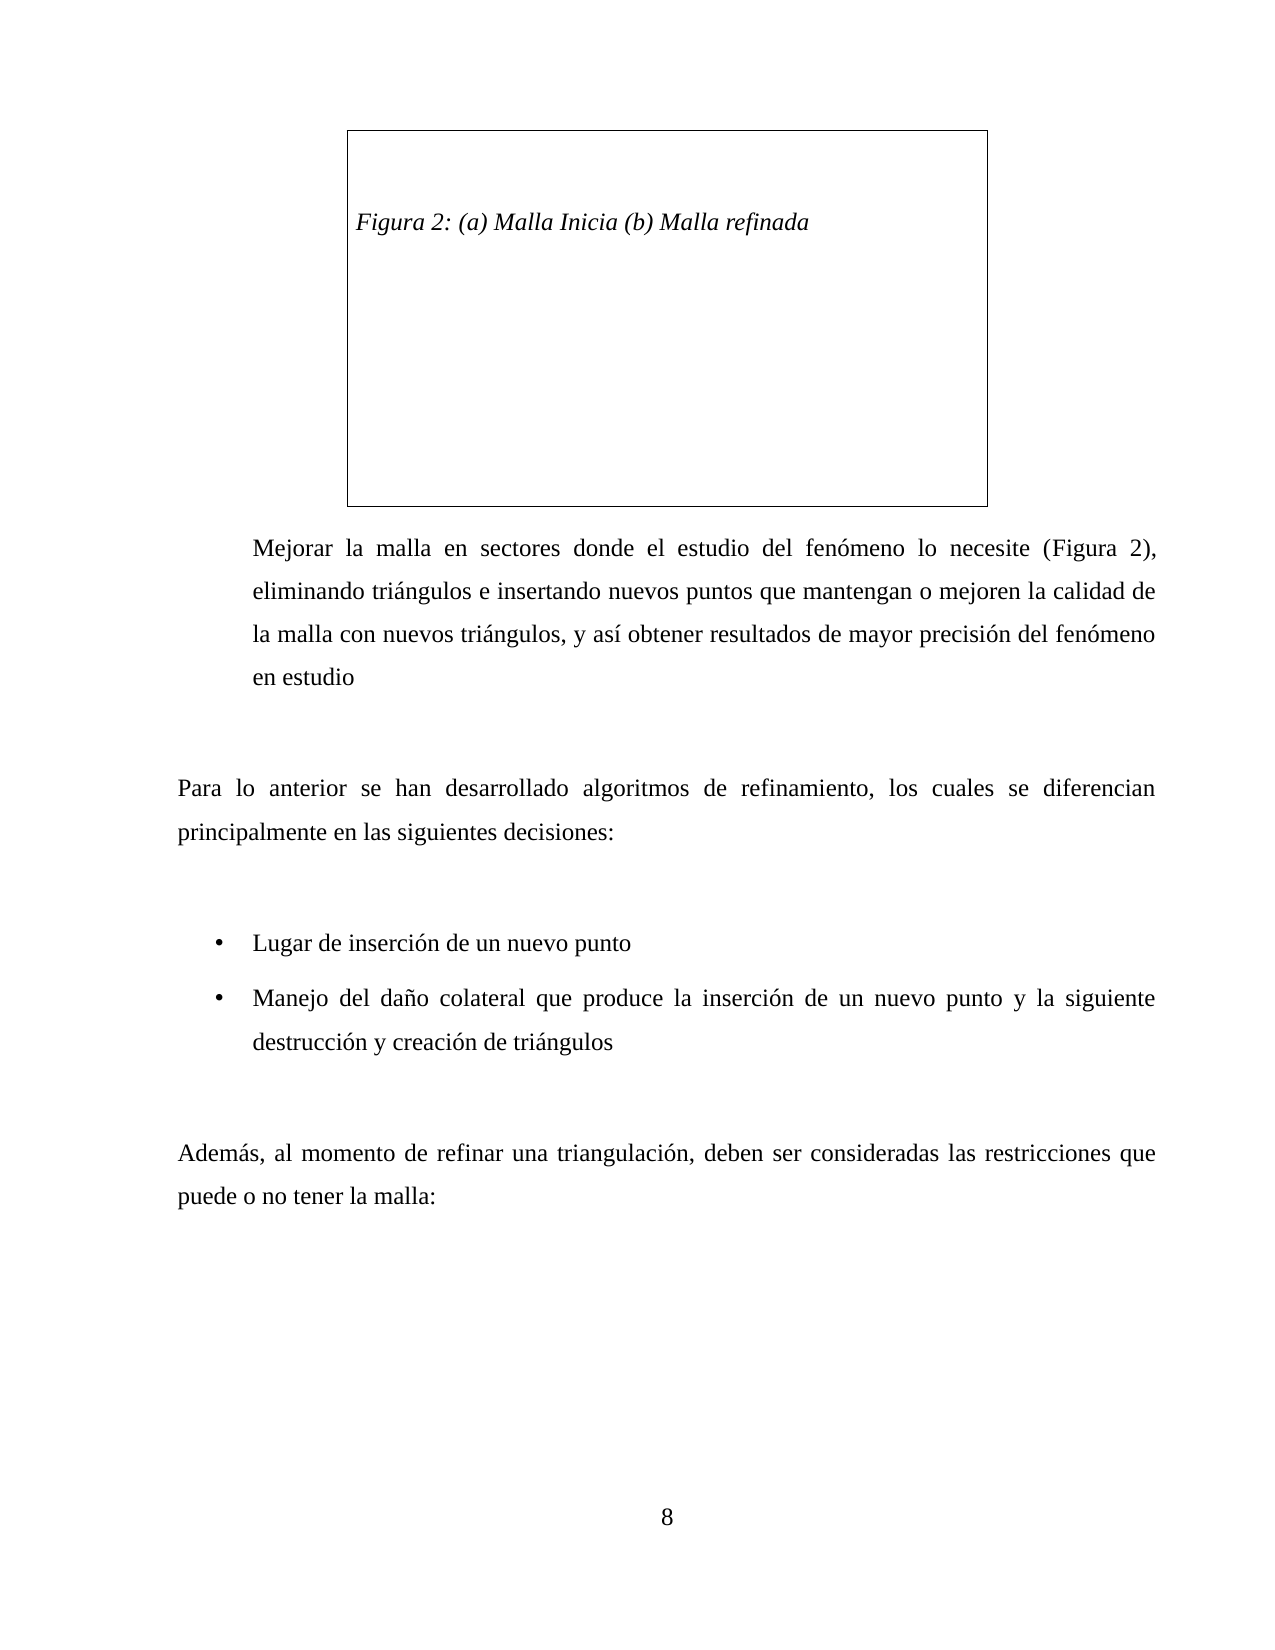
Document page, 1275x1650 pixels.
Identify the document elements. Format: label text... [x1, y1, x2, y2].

list Figura 2: (a) Malla Inicia (b) Malla refinada [356, 207, 978, 236]
text Además, al momento de refinar una triangulación, deben ser consideradas las restricciones que puede o no tener la malla: [177, 1138, 1157, 1210]
list Manejo del daño colateral que produce la inserción de un nuevo punto y la siguiente destrucción y creación de triángulos [215, 983, 1157, 1055]
list Lugar de inserción de un nuevo punto [215, 928, 1157, 957]
text Para lo anterior se han desarrollado algoritmos de refinamiento, los cuales se diferencian principalmente en las siguientes decisiones: [177, 773, 1157, 845]
list Mejorar la malla en sectores donde el estudio del fenómeno lo necesite (Figura 2), eliminando triángulos e insertando nuevos puntos que mantengan o mejoren la calidad de la malla con nuevos triángulos, y así obtener resultados de mayor precisión del fenómeno en estudio [215, 118, 1157, 691]
